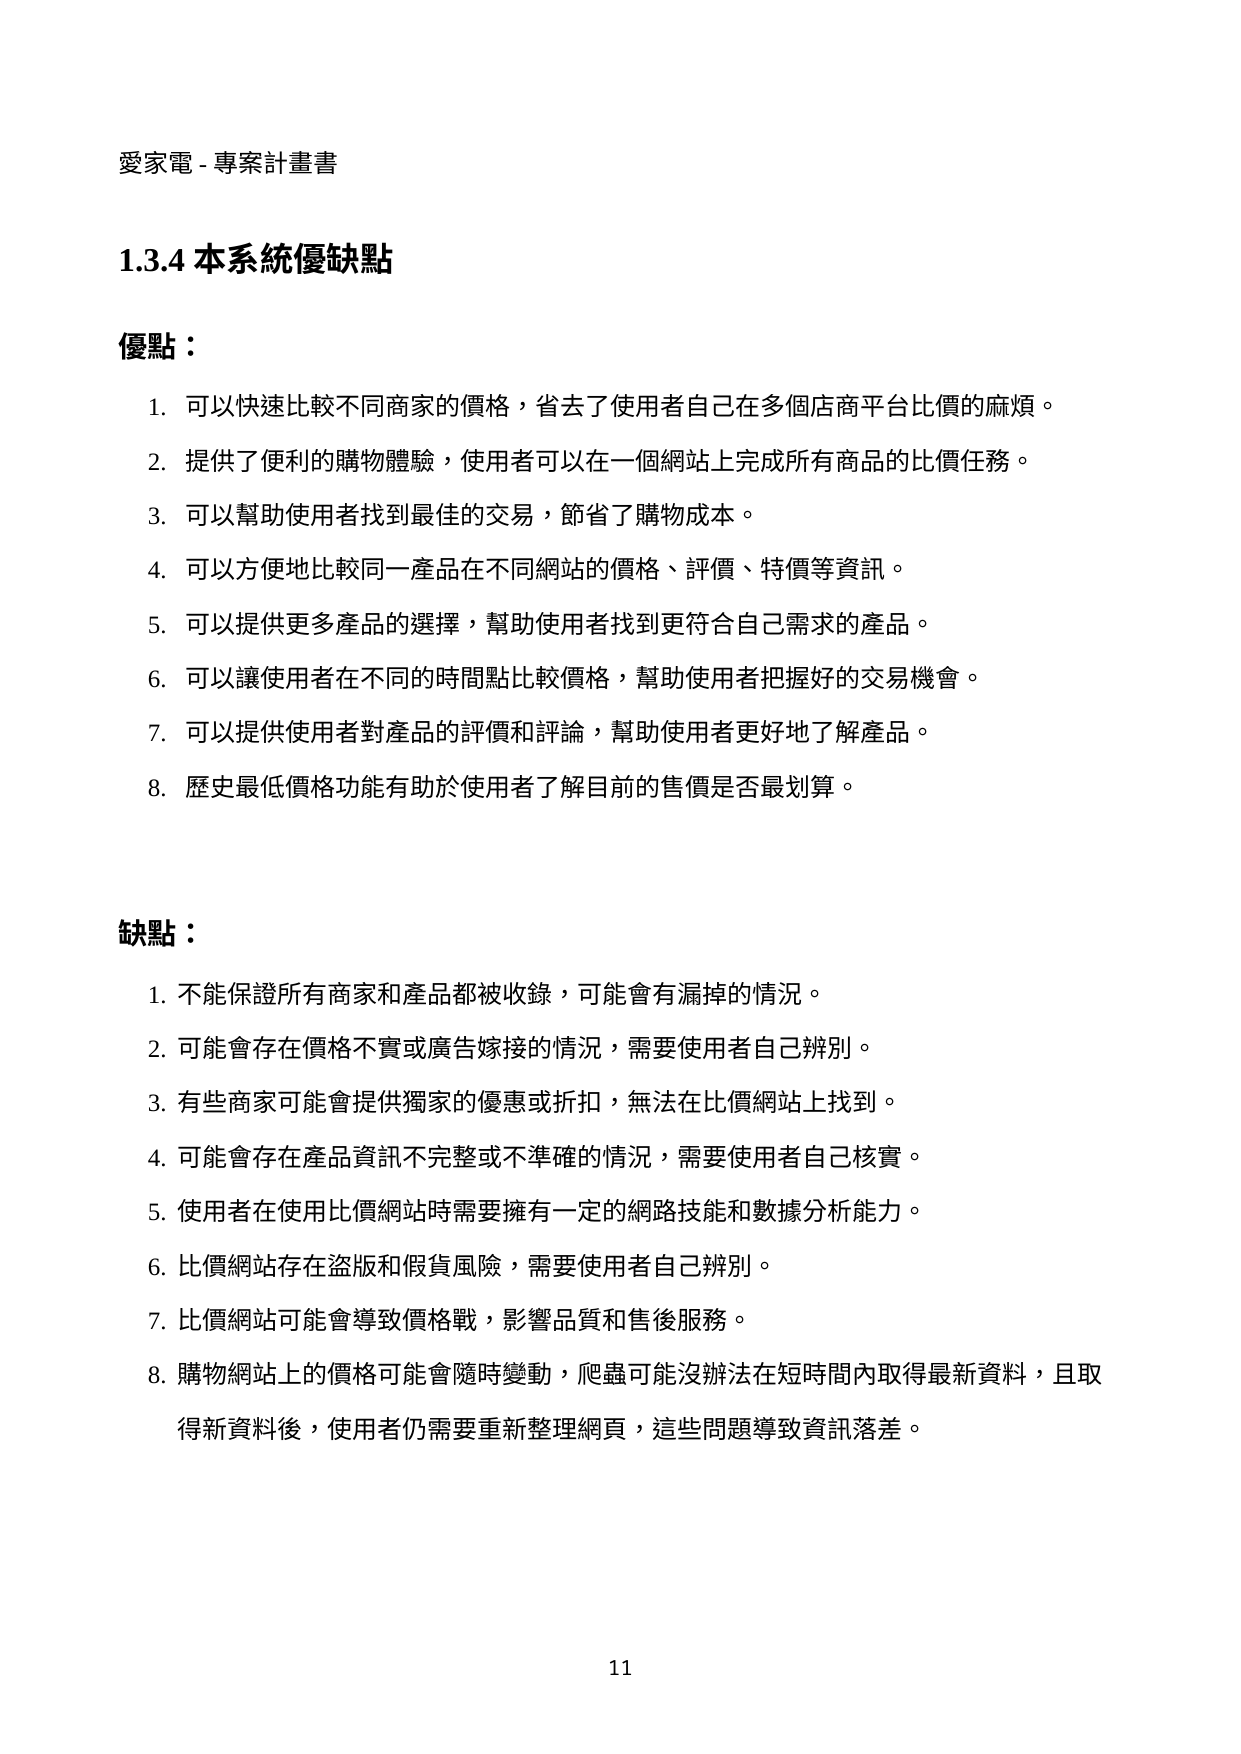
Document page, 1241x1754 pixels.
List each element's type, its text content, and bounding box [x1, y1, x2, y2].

text 缺點： [118, 911, 1122, 953]
subtitle 1.3.4 本系統優缺點 [118, 232, 1122, 281]
list 可以幫助使用者找到最佳的交易，節省了購物成本。 [148, 495, 1122, 532]
list 可以快速比較不同商家的價格，省去了使用者自己在多個店商平台比價的麻煩。 [148, 387, 1122, 423]
list 不能保證所有商家和產品都被收錄，可能會有漏掉的情況。 [148, 974, 1122, 1010]
list 可能會存在價格不實或廣告嫁接的情況，需要使用者自己辨別。 [148, 1028, 1122, 1065]
text 優點： [118, 323, 1122, 365]
list 可以讓使用者在不同的時間點比較價格，幫助使用者把握好的交易機會。 [148, 658, 1122, 695]
list 可以提供使用者對產品的評價和評論，幫助使用者更好地了解產品。 [148, 713, 1122, 749]
list 可能會存在產品資訊不完整或不準確的情況，需要使用者自己核實。 [148, 1137, 1122, 1173]
list 提供了便利的購物體驗，使用者可以在一個網站上完成所有商品的比價任務。 [148, 441, 1122, 477]
list 有些商家可能會提供獨家的優惠或折扣，無法在比價網站上找到。 [148, 1083, 1122, 1119]
list 購物網站上的價格可能會隨時變動，爬蟲可能沒辦法在短時間內取得最新資料，且取得新資料後，使用者仍需要重新整理網頁，這些問題導致資訊落差。 [148, 1355, 1122, 1445]
list 可以方便地比較同一產品在不同網站的價格、評價、特價等資訊。 [148, 550, 1122, 586]
list 比價網站存在盜版和假貨風險，需要使用者自己辨別。 [148, 1246, 1122, 1282]
list 可以提供更多產品的選擇，幫助使用者找到更符合自己需求的產品。 [148, 604, 1122, 640]
list 歷史最低價格功能有助於使用者了解目前的售價是否最划算。 [148, 767, 1122, 803]
list 使用者在使用比價網站時需要擁有一定的網路技能和數據分析能力。 [148, 1192, 1122, 1228]
list 比價網站可能會導致價格戰，影響品質和售後服務。 [148, 1300, 1122, 1337]
